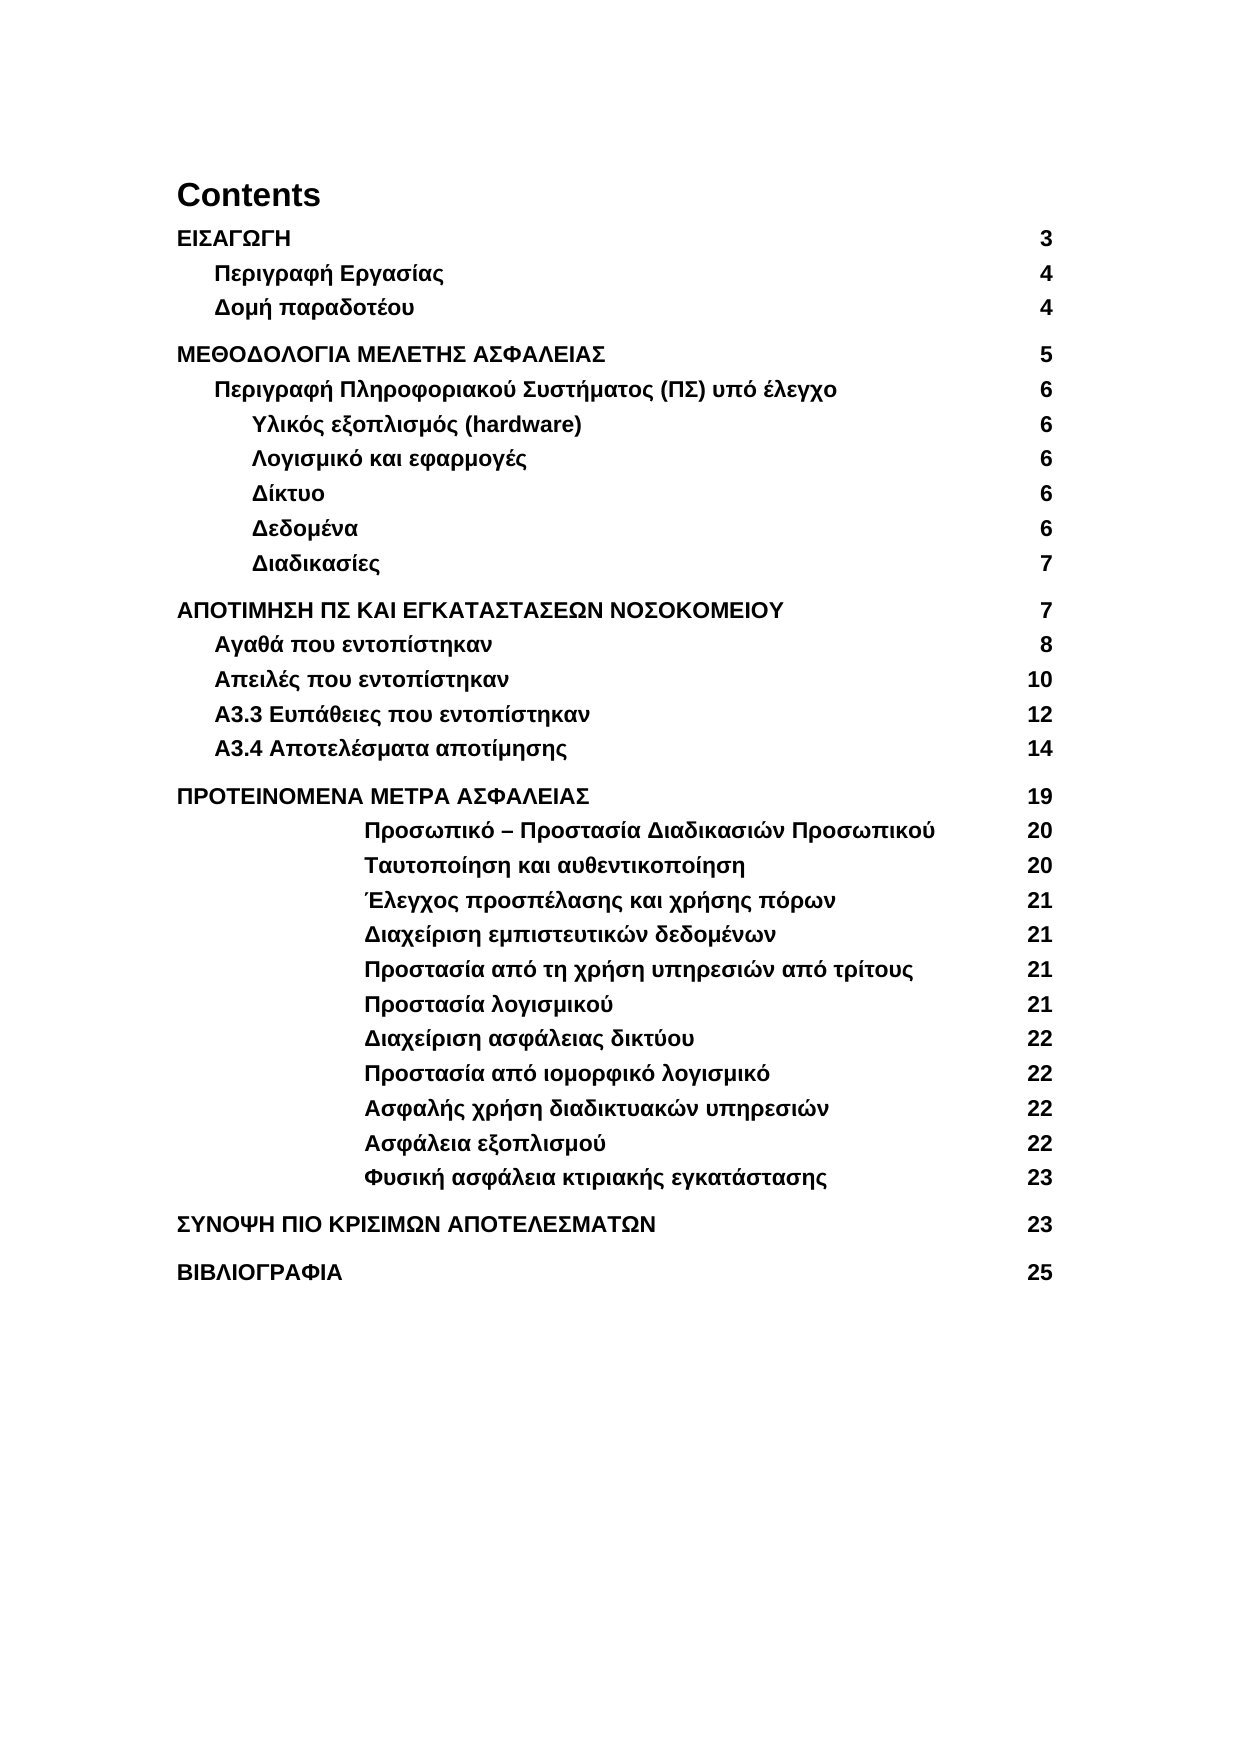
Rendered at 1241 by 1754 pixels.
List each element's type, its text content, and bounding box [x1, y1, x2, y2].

text Διαχείριση εμπιστευτικών δεδομένων 21 [364, 921, 1053, 948]
text Προσωπικό – Προστασία Διαδικασιών Προσωπικού 20 [364, 817, 1053, 844]
text Έλεγχος προσπέλασης και χρήσης πόρων 21 [364, 887, 1053, 913]
text Contents [177, 175, 1053, 213]
text Δίκτυο 6 [252, 480, 1053, 506]
text Περιγραφή Πληροφοριακού Συστήματος (ΠΣ) υπό έλεγχο 6 [214, 376, 1053, 402]
text ΕΙΣΑΓΩΓΗ 3 [177, 225, 1053, 251]
text Υλικός εξοπλισμός (hardware) 6 [252, 411, 1053, 437]
text ΣΥΝΟΨΗ ΠΙΟ ΚΡΙΣΙΜΩΝ ΑΠΟΤΕΛΕΣΜΑΤΩΝ 23 [177, 1211, 1053, 1238]
text Προστασία από τη χρήση υπηρεσιών από τρίτους 21 [364, 956, 1053, 982]
text Ασφαλής χρήση διαδικτυακών υπηρεσιών 22 [364, 1095, 1053, 1121]
text Διαδικασίες 7 [252, 549, 1053, 576]
text Απειλές που εντοπίστηκαν 10 [214, 666, 1053, 692]
text ΑΠΟΤΙΜΗΣΗ ΠΣ ΚΑΙ ΕΓΚΑΤΑΣΤΑΣΕΩΝ ΝΟΣΟΚΟΜΕΙΟΥ 7 [177, 597, 1053, 623]
text Φυσική ασφάλεια κτιριακής εγκατάστασης 23 [364, 1164, 1053, 1191]
text Αγαθά που εντοπίστηκαν 8 [214, 631, 1053, 658]
text Προστασία από ιομορφικό λογισμικό 22 [364, 1060, 1053, 1086]
text ΒΙΒΛΙΟΓΡΑΦΙΑ 25 [177, 1258, 1053, 1285]
text Διαχείριση ασφάλειας δικτύου 22 [364, 1025, 1053, 1052]
text ΠΡΟΤΕΙΝΟΜΕΝΑ ΜΕΤΡΑ ΑΣΦΑΛΕΙΑΣ 19 [177, 783, 1053, 809]
text Α3.4 Αποτελέσματα αποτίμησης 14 [214, 735, 1053, 762]
text Ασφάλεια εξοπλισμού 22 [364, 1129, 1053, 1156]
text Περιγραφή Εργασίας 4 [214, 259, 1053, 286]
text Ταυτοποίηση και αυθεντικοποίηση 20 [364, 852, 1053, 878]
text Λογισμικό και εφαρμογές 6 [252, 445, 1053, 472]
text Α3.3 Ευπάθειες που εντοπίστηκαν 12 [214, 701, 1053, 727]
text Προστασία λογισμικού 21 [364, 991, 1053, 1017]
text Δεδομένα 6 [252, 515, 1053, 541]
text Δομή παραδοτέου 4 [214, 294, 1053, 321]
text ΜΕΘΟΔΟΛΟΓΙΑ ΜΕΛΕΤΗΣ ΑΣΦΑΛΕΙΑΣ 5 [177, 341, 1053, 368]
